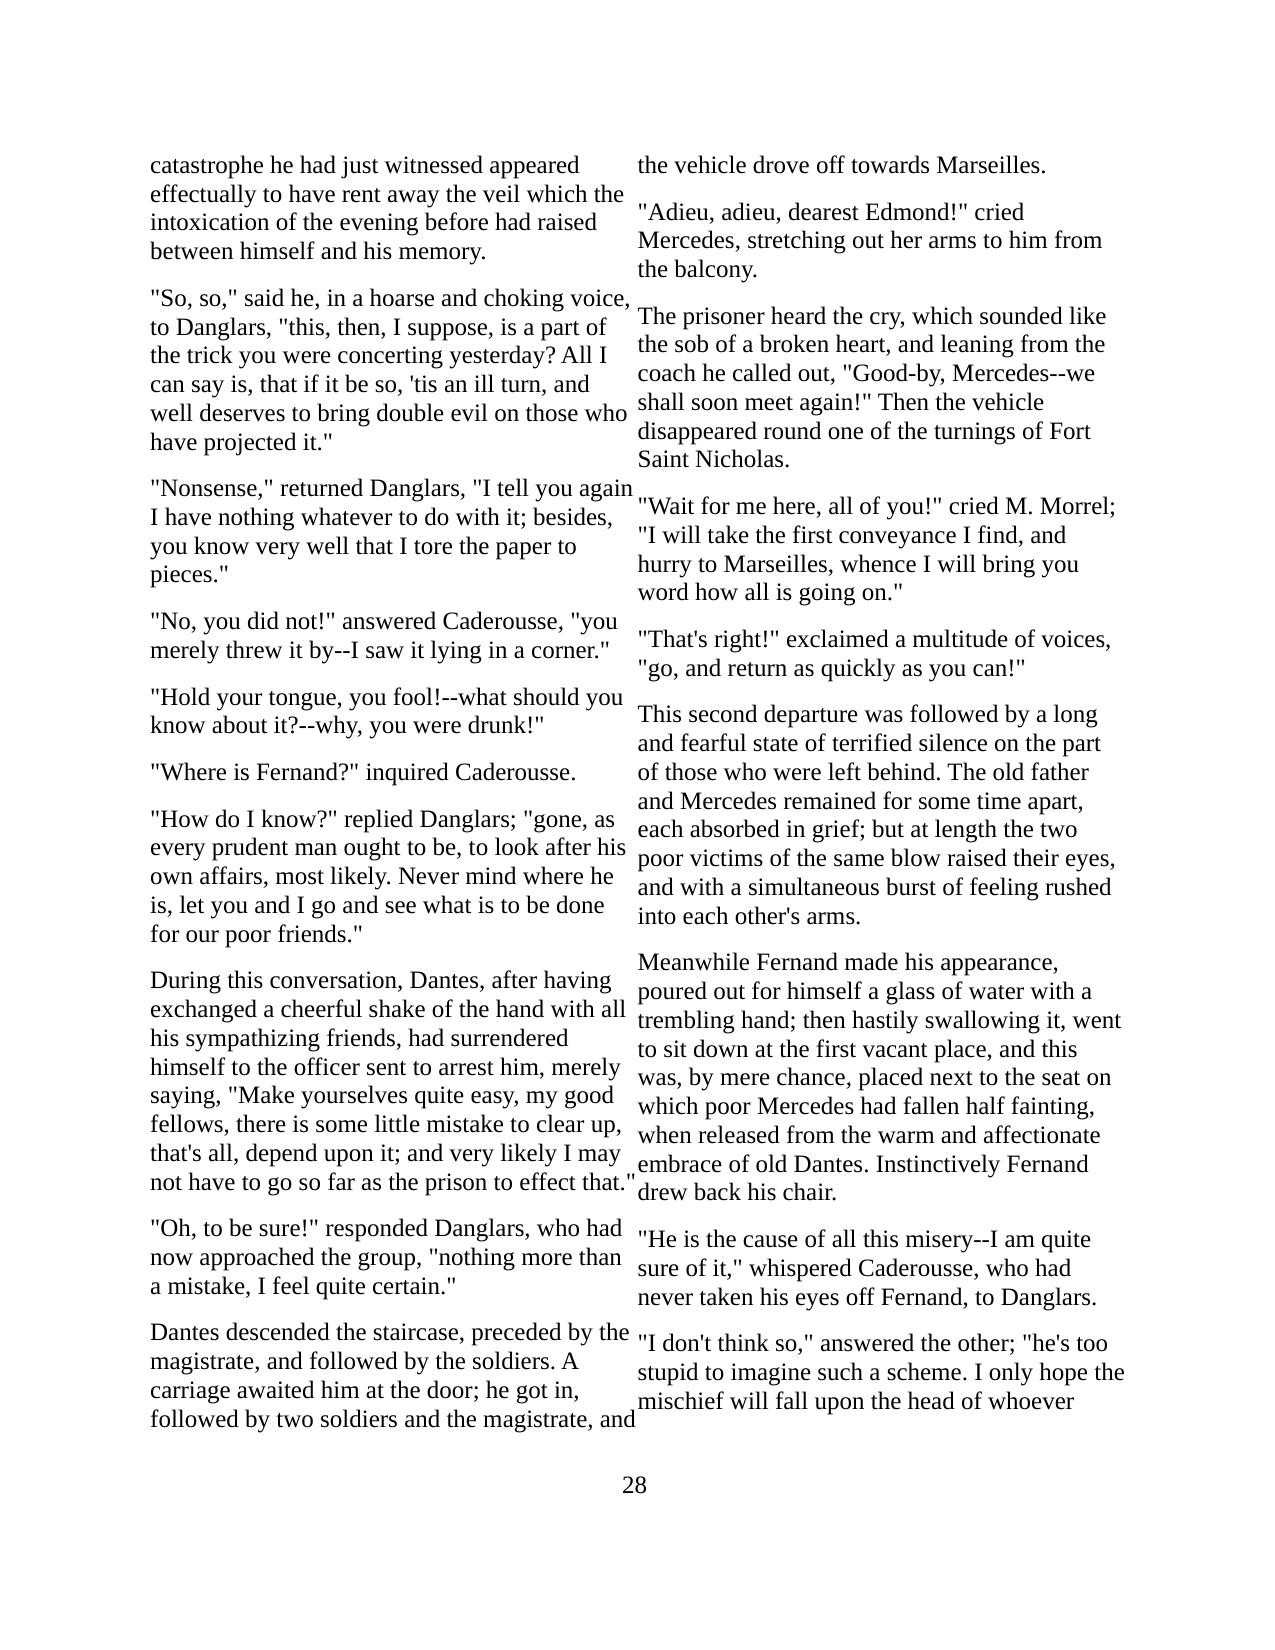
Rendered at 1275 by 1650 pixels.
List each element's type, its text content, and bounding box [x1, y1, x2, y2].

text "Hold your tongue, you fool!--what should you know about it?--why, you were drunk!" [150, 682, 637, 739]
text "Adieu, adieu, dearest Edmond!" cried Mercedes, stretching out her arms to him from the balcony. [637, 197, 1125, 283]
text the vehicle drove off towards Marseilles. [637, 150, 1125, 179]
text "So, so," said he, in a hoarse and choking voice, to Danglars, "this, then, I suppose, is a part of the trick you were concerting yesterday? All I can say is, that if it be so, 'tis an ill turn, and well deserves to bring double evil on those who have projected it." [150, 283, 637, 455]
text "Oh, to be sure!" responded Danglars, who had now approached the group, "nothing more than a mistake, I feel quite certain." [150, 1213, 637, 1299]
text "I don't think so," answered the other; "he's too stupid to imagine such a scheme. I only hope the mischief will fall upon the head of whoever [637, 1328, 1125, 1414]
text Meanwhile Fernand made his appearance, poured out for himself a glass of water with a trembling hand; then hastily swallowing it, went to sit down at the first vacant place, and this was, by mere chance, placed next to the seat on which poor Mercedes had fallen half fainting, when released from the warm and affectionate embrace of old Dantes. Instinctively Fernand drew back his chair. [637, 947, 1125, 1206]
text During this conversation, Dantes, after having exchanged a cheerful shake of the hand with all his sympathizing friends, had surrendered himself to the officer sent to arrest him, merely saying, "Make yourselves quite easy, my good fellows, there is some little mistake to clear up, that's all, depend upon it; and very likely I may not have to go so far as the prison to effect that." [150, 965, 637, 1195]
text The prisoner heard the cry, which sounded like the sob of a broken heart, and leaning from the coach he called out, "Good-by, Mercedes--we shall soon meet again!" Then the vehicle disappeared round one of the turnings of Fort Saint Nicholas. [637, 301, 1125, 473]
text "Wait for me here, all of you!" cried M. Morrel; "I will take the first conveyance I find, and hurry to Marseilles, whence I will bring you word how all is going on." [637, 491, 1125, 606]
text "Nonsense," returned Danglars, "I tell you again I have nothing whatever to do with it; besides, you know very well that I tore the paper to pieces." [150, 473, 637, 588]
text Dantes descended the staircase, preceded by the magistrate, and followed by the soldiers. A carriage awaited him at the door; he got in, followed by two soldiers and the magistrate, and [150, 1317, 637, 1432]
text This second departure was followed by a long and fearful state of terrified silence on the part of those who were left behind. The old father and Mercedes remained for some time apart, each absorbed in grief; but at length the two poor victims of the same blow raised their eyes, and with a simultaneous burst of feeling rushed into each other's arms. [637, 699, 1125, 929]
text "That's right!" exclaimed a multitude of voices, "go, and return as quickly as you can!" [637, 624, 1125, 682]
text "How do I know?" replied Danglars; "gone, as every prudent man ought to be, to look after his own affairs, most likely. Never mind where he is, let you and I go and see what is to be done for our poor friends." [150, 804, 637, 947]
text "Where is Fernand?" inquired Caderousse. [150, 757, 637, 786]
text catastrophe he had just witnessed appeared effectually to have rent away the veil which the intoxication of the evening before had raised between himself and his memory. [150, 150, 637, 265]
text "He is the cause of all this misery--I am quite sure of it," whispered Caderousse, who had never taken his eyes off Fernand, to Danglars. [637, 1224, 1125, 1310]
text "No, you did not!" answered Caderousse, "you merely threw it by--I saw it lying in a corner." [150, 606, 637, 664]
